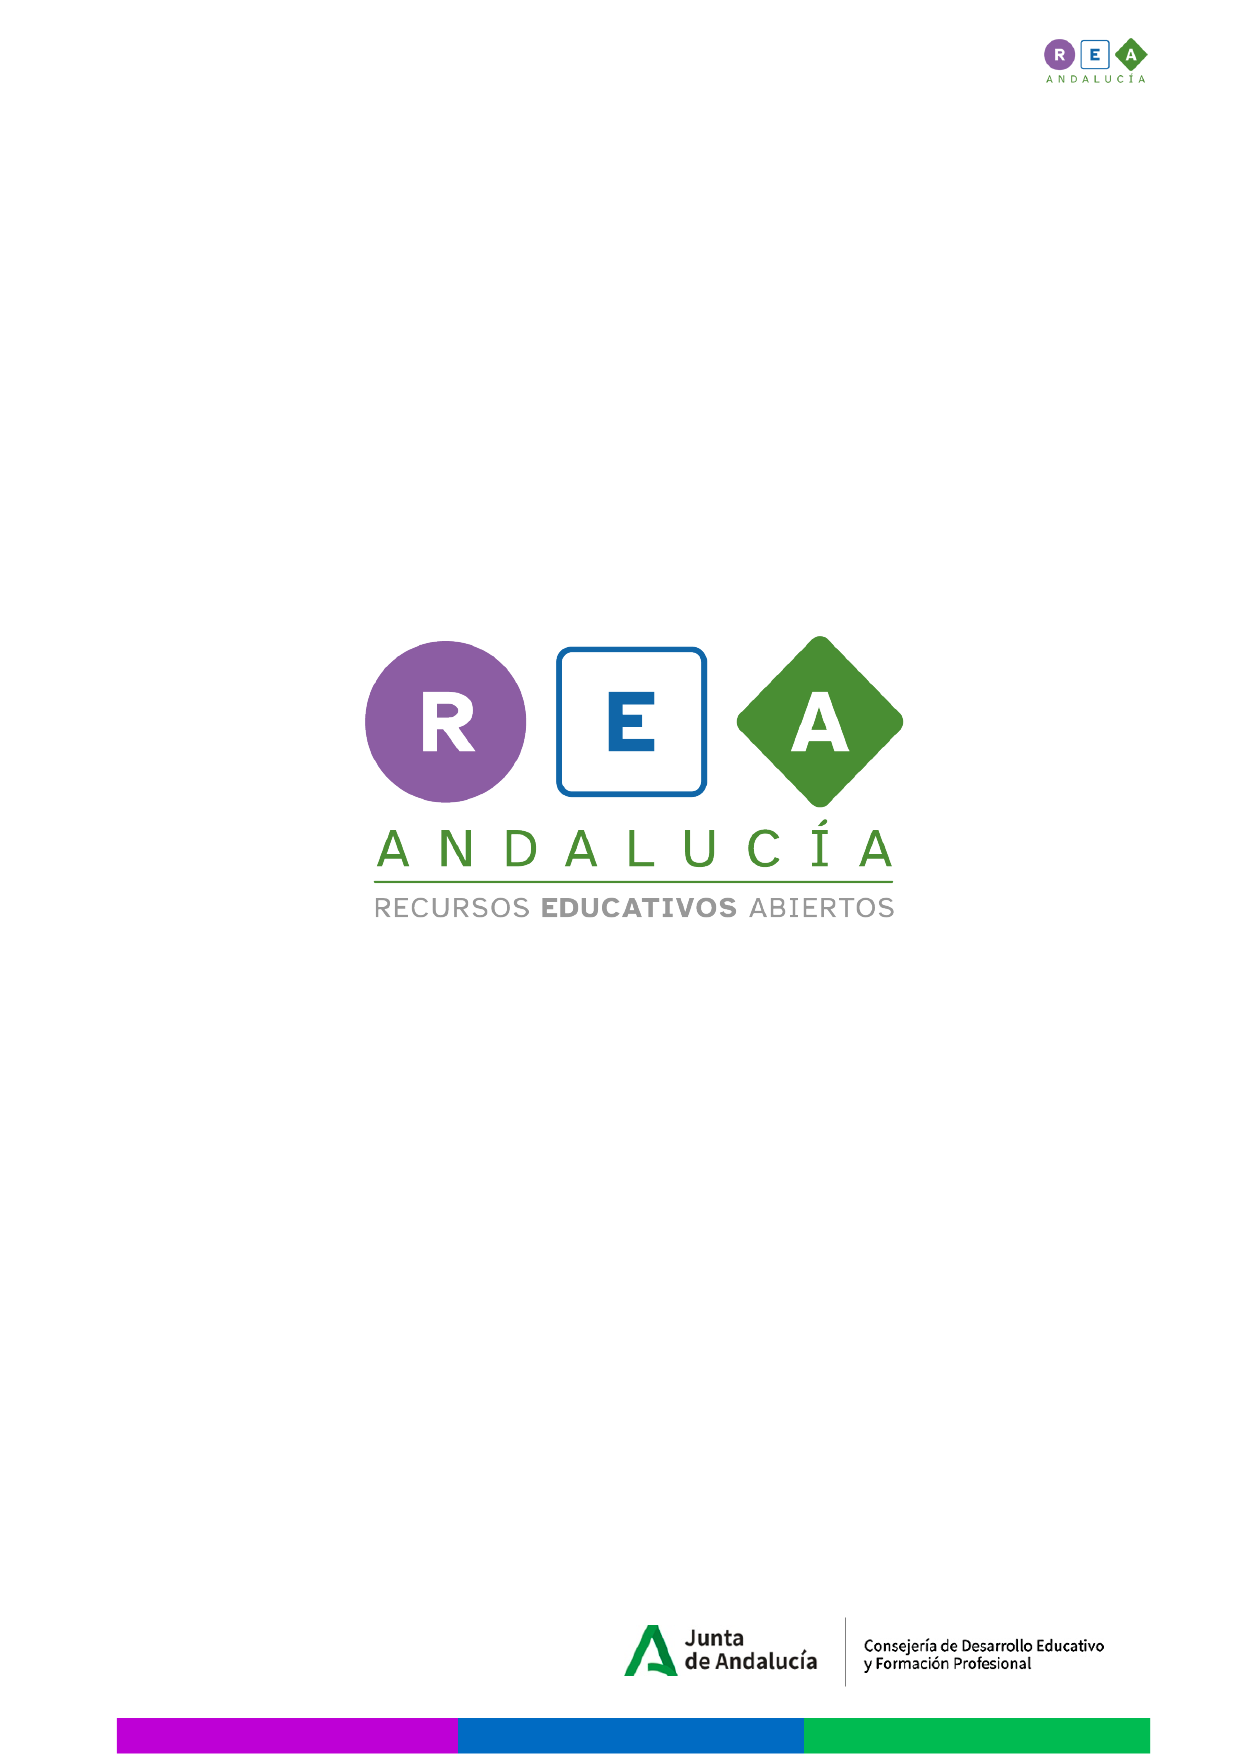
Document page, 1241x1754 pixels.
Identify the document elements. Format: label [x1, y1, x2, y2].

picture [1039, 33, 1152, 88]
picture [339, 481, 931, 1072]
picture [116, 1595, 1151, 1754]
